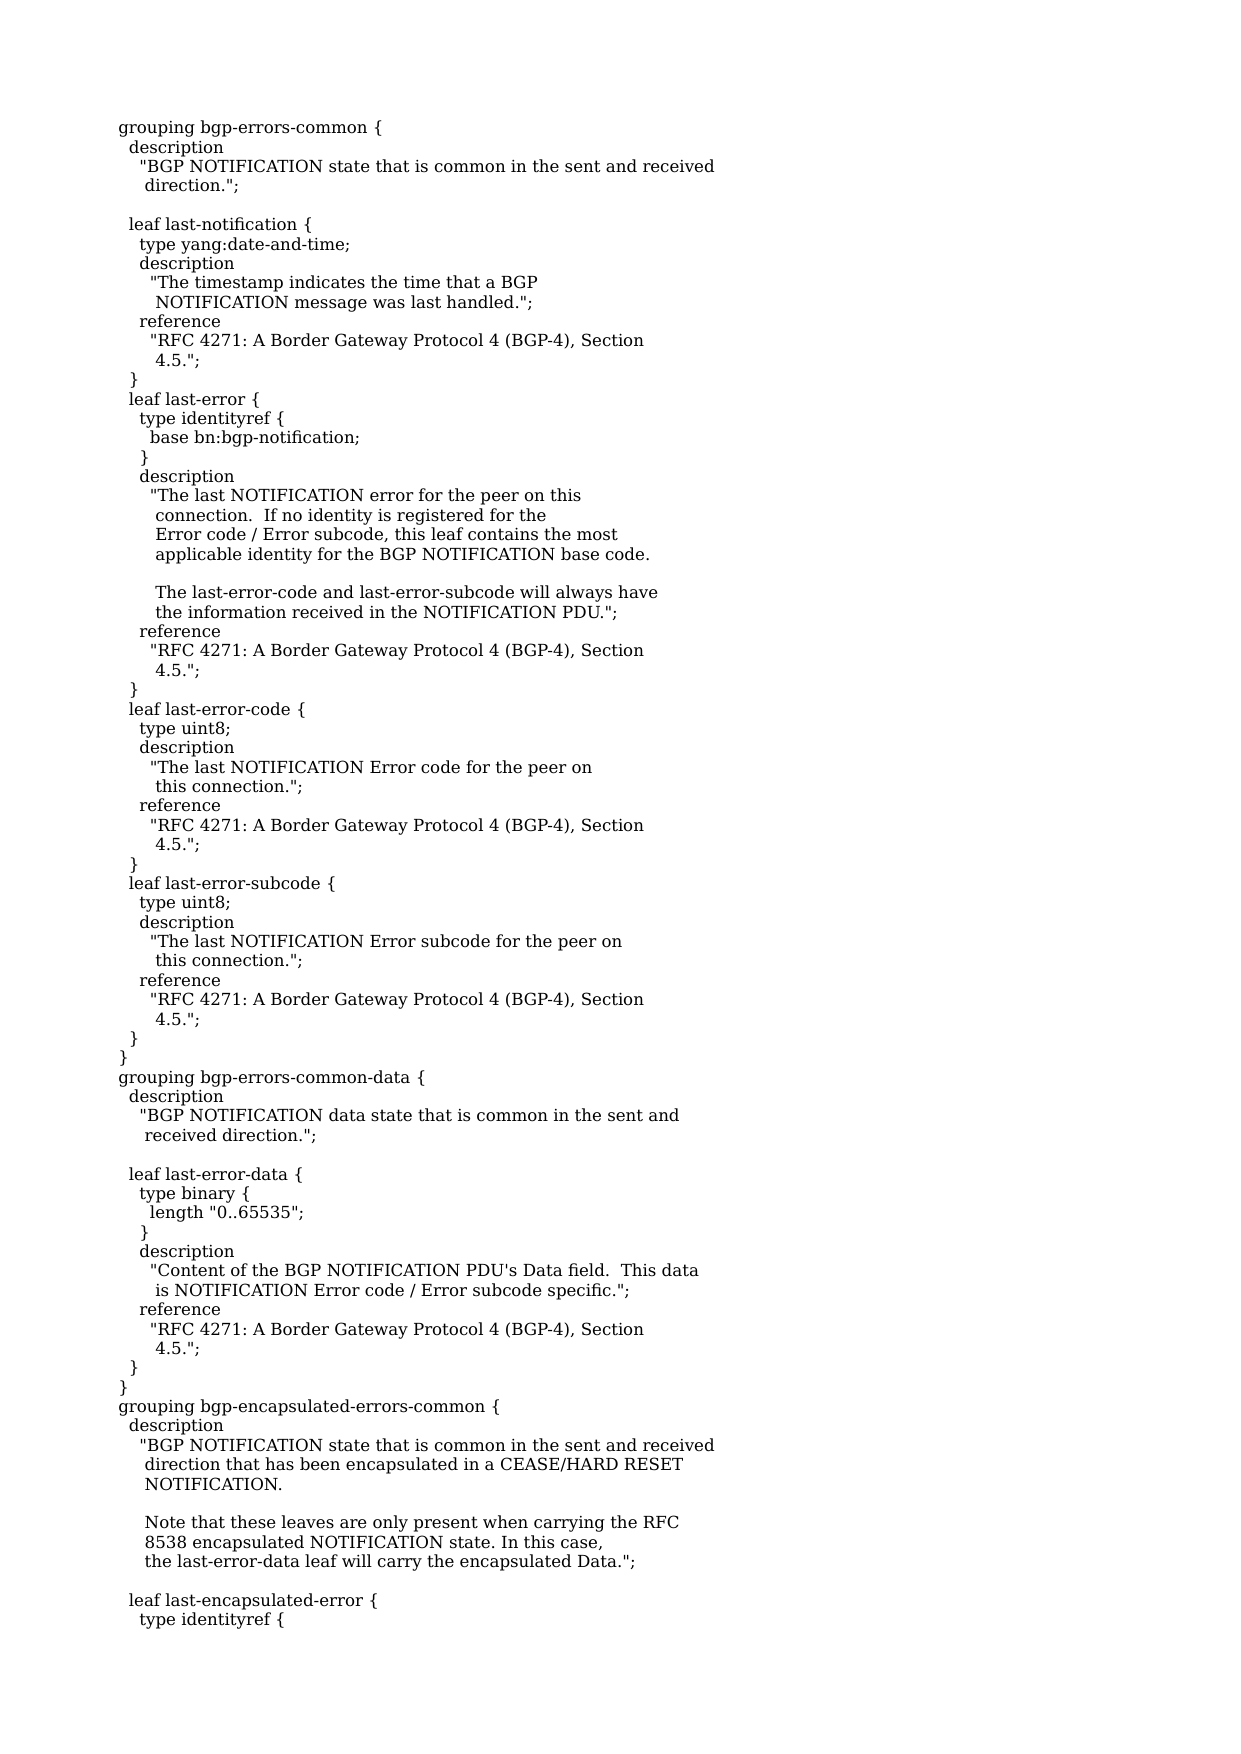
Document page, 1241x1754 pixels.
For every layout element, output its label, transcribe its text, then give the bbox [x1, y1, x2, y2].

text } [118, 1048, 1122, 1067]
text } [118, 1029, 1122, 1048]
text length "0..65535"; [118, 1203, 1122, 1222]
text description [118, 467, 1122, 486]
text direction that has been encapsulated in a CEASE/HARD RESET [118, 1455, 1122, 1474]
text received direction."; [118, 1126, 1122, 1145]
text description [118, 1416, 1122, 1436]
text "BGP NOTIFICATION data state that is common in the sent and [118, 1106, 1122, 1126]
text "RFC 4271: A Border Gateway Protocol 4 (BGP-4), Section [118, 331, 1122, 351]
text type uint8; [118, 893, 1122, 912]
text NOTIFICATION. [118, 1474, 1122, 1494]
text "RFC 4271: A Border Gateway Protocol 4 (BGP-4), Section [118, 641, 1122, 661]
text description [118, 912, 1122, 932]
text "RFC 4271: A Border Gateway Protocol 4 (BGP-4), Section [118, 990, 1122, 1009]
text reference [118, 1300, 1122, 1319]
text The last-error-code and last-error-subcode will always have [118, 583, 1122, 602]
text type binary { [118, 1184, 1122, 1203]
text grouping bgp-errors-common { [118, 118, 1122, 137]
text 4.5."; [118, 835, 1122, 854]
text description [118, 254, 1122, 273]
text Error code / Error subcode, this leaf contains the most [118, 525, 1122, 544]
text } [118, 447, 1122, 467]
text base bn:bgp-notification; [118, 428, 1122, 447]
text leaf last-error-data { [118, 1164, 1122, 1184]
text "Content of the BGP NOTIFICATION PDU's Data field. This data [118, 1261, 1122, 1281]
text 8538 encapsulated NOTIFICATION state. In this case, [118, 1532, 1122, 1552]
text connection. If no identity is registered for the [118, 506, 1122, 525]
text type uint8; [118, 719, 1122, 738]
text NOTIFICATION message was last handled."; [118, 292, 1122, 312]
text leaf last-error-code { [118, 699, 1122, 719]
text } [118, 1358, 1122, 1377]
text 4.5."; [118, 351, 1122, 370]
text "The last NOTIFICATION Error code for the peer on [118, 757, 1122, 777]
text type identityref { [118, 1610, 1122, 1629]
text "The last NOTIFICATION error for the peer on this [118, 486, 1122, 506]
text } [118, 1377, 1122, 1397]
text reference [118, 312, 1122, 331]
text this connection."; [118, 777, 1122, 796]
text applicable identity for the BGP NOTIFICATION base code. [118, 544, 1122, 564]
text the last-error-data leaf will carry the encapsulated Data."; [118, 1552, 1122, 1571]
text } [118, 854, 1122, 874]
text Note that these leaves are only present when carrying the RFC [118, 1513, 1122, 1532]
text leaf last-error { [118, 389, 1122, 409]
text } [118, 370, 1122, 389]
text description [118, 1242, 1122, 1261]
text reference [118, 796, 1122, 816]
text } [118, 1222, 1122, 1242]
text reference [118, 622, 1122, 641]
text type yang:date-and-time; [118, 234, 1122, 254]
text 4.5."; [118, 1009, 1122, 1029]
text "BGP NOTIFICATION state that is common in the sent and received [118, 1436, 1122, 1455]
text "BGP NOTIFICATION state that is common in the sent and received [118, 157, 1122, 176]
text 4.5."; [118, 661, 1122, 680]
text type identityref { [118, 409, 1122, 428]
text this connection."; [118, 951, 1122, 971]
text } [118, 680, 1122, 699]
text grouping bgp-errors-common-data { [118, 1067, 1122, 1087]
text 4.5."; [118, 1339, 1122, 1358]
text "RFC 4271: A Border Gateway Protocol 4 (BGP-4), Section [118, 1319, 1122, 1339]
text grouping bgp-encapsulated-errors-common { [118, 1397, 1122, 1416]
text is NOTIFICATION Error code / Error subcode specific."; [118, 1281, 1122, 1300]
text direction."; [118, 176, 1122, 196]
text description [118, 1087, 1122, 1106]
text leaf last-encapsulated-error { [118, 1591, 1122, 1610]
text leaf last-error-subcode { [118, 874, 1122, 893]
text the information received in the NOTIFICATION PDU."; [118, 602, 1122, 622]
text description [118, 137, 1122, 157]
text leaf last-notification { [118, 215, 1122, 234]
text "RFC 4271: A Border Gateway Protocol 4 (BGP-4), Section [118, 816, 1122, 835]
text "The last NOTIFICATION Error subcode for the peer on [118, 932, 1122, 951]
text description [118, 738, 1122, 757]
text reference [118, 971, 1122, 990]
text "The timestamp indicates the time that a BGP [118, 273, 1122, 292]
